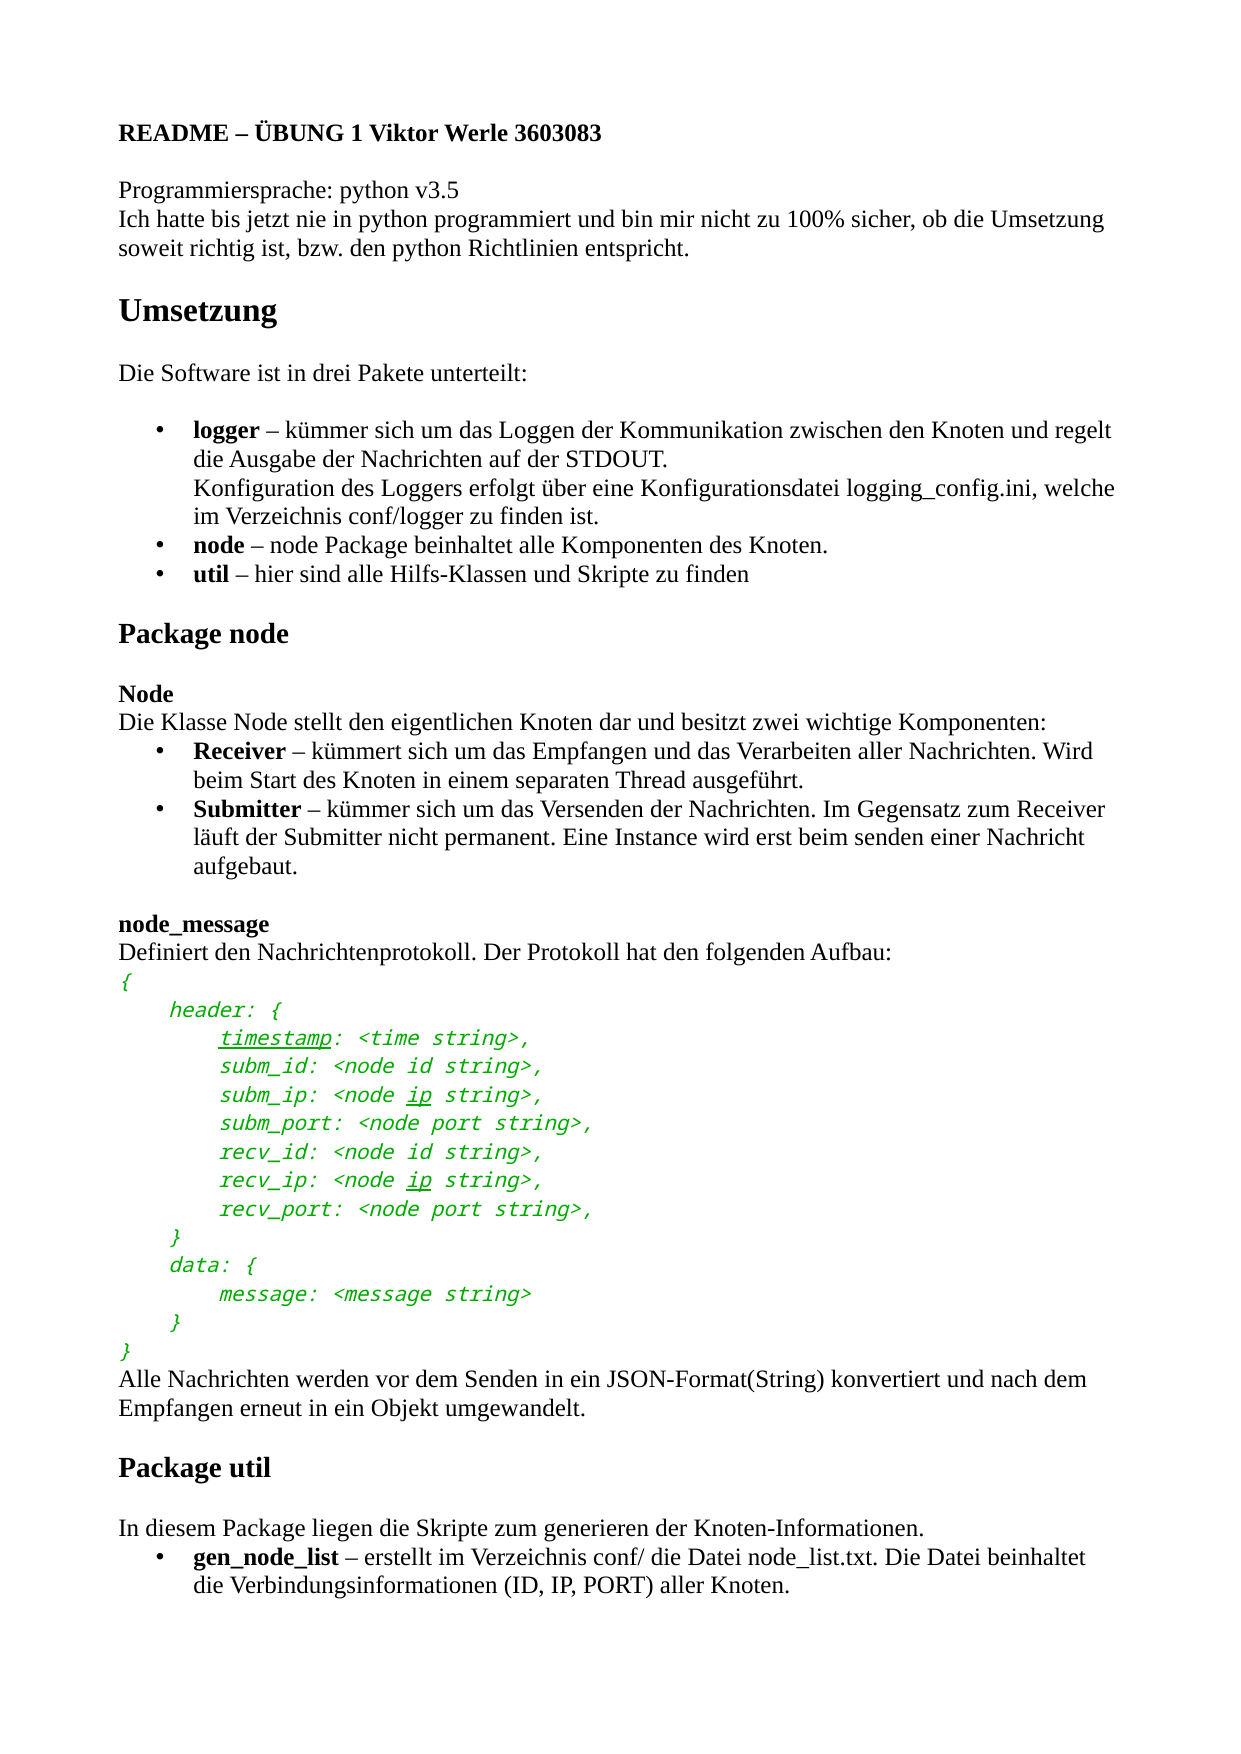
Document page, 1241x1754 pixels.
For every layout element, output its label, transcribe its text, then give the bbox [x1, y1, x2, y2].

list Konfiguration des Loggers erfolgt über eine Konfigurationsdatei logging_config.ini, welche im Verzeichnis conf/logger zu finden ist. [156, 473, 1122, 530]
text } [118, 1307, 1122, 1336]
text subm_port: <node port string>, [118, 1108, 1122, 1137]
text Ich hatte bis jetzt nie in python programmiert und bin mir nicht zu 100% sicher, ob die Umsetzung soweit richtig ist, bzw. den python Richtlinien entspricht. [118, 204, 1122, 262]
text Package node [118, 616, 1122, 650]
list Submitter – kümmer sich um das Versenden der Nachrichten. Im Gegensatz zum Receiver läuft der Submitter nicht permanent. Eine Instance wird erst beim senden einer Nachricht aufgebaut. [156, 794, 1122, 880]
text recv_port: <node port string>, [118, 1194, 1122, 1222]
text timestamp: <time string>, [118, 1023, 1122, 1052]
text Programmiersprache: python v3.5 [118, 176, 1122, 204]
text Die Klasse Node stellt den eigentlichen Knoten dar und besitzt zwei wichtige Komponenten: [118, 707, 1122, 736]
text } [118, 1222, 1122, 1251]
text Definiert den Nachrichtenprotokoll. Der Protokoll hat den folgenden Aufbau: [118, 937, 1122, 966]
text header: { [118, 995, 1122, 1023]
list util – hier sind alle Hilfs-Klassen und Skripte zu finden [156, 559, 1122, 588]
text Alle Nachrichten werden vor dem Senden in ein JSON-Format(String) konvertiert und nach dem Empfangen erneut in ein Objekt umgewandelt. [118, 1364, 1122, 1422]
list gen_node_list – erstellt im Verzeichnis conf/ die Datei node_list.txt. Die Datei beinhaltet die Verbindungsinformationen (ID, IP, PORT) aller Knoten. [156, 1542, 1122, 1599]
text node_message [118, 909, 1122, 937]
list node – node Package beinhaltet alle Komponenten des Knoten. [156, 530, 1122, 559]
text In diesem Package liegen die Skripte zum generieren der Knoten-Informationen. [118, 1513, 1122, 1542]
text subm_id: <node id string>, [118, 1052, 1122, 1080]
list logger – kümmer sich um das Loggen der Kommunikation zwischen den Knoten und regelt die Ausgabe der Nachrichten auf der STDOUT. [156, 415, 1122, 473]
text { [118, 966, 1122, 995]
text subm_ip: <node ip string>, [118, 1080, 1122, 1108]
text README – ÜBUNG 1 Viktor Werle 3603083 [118, 118, 1122, 147]
text Umsetzung [118, 291, 1122, 329]
text } [118, 1336, 1122, 1364]
text recv_id: <node id string>, [118, 1137, 1122, 1165]
text recv_ip: <node ip string>, [118, 1165, 1122, 1194]
text message: <message string> [118, 1279, 1122, 1307]
text Die Software ist in drei Pakete unterteilt: [118, 358, 1122, 386]
text Node [118, 679, 1122, 707]
text Package util [118, 1451, 1122, 1484]
list Receiver – kümmert sich um das Empfangen und das Verarbeiten aller Nachrichten. Wird beim Start des Knoten in einem separaten Thread ausgeführt. [156, 736, 1122, 794]
text data: { [118, 1251, 1122, 1279]
